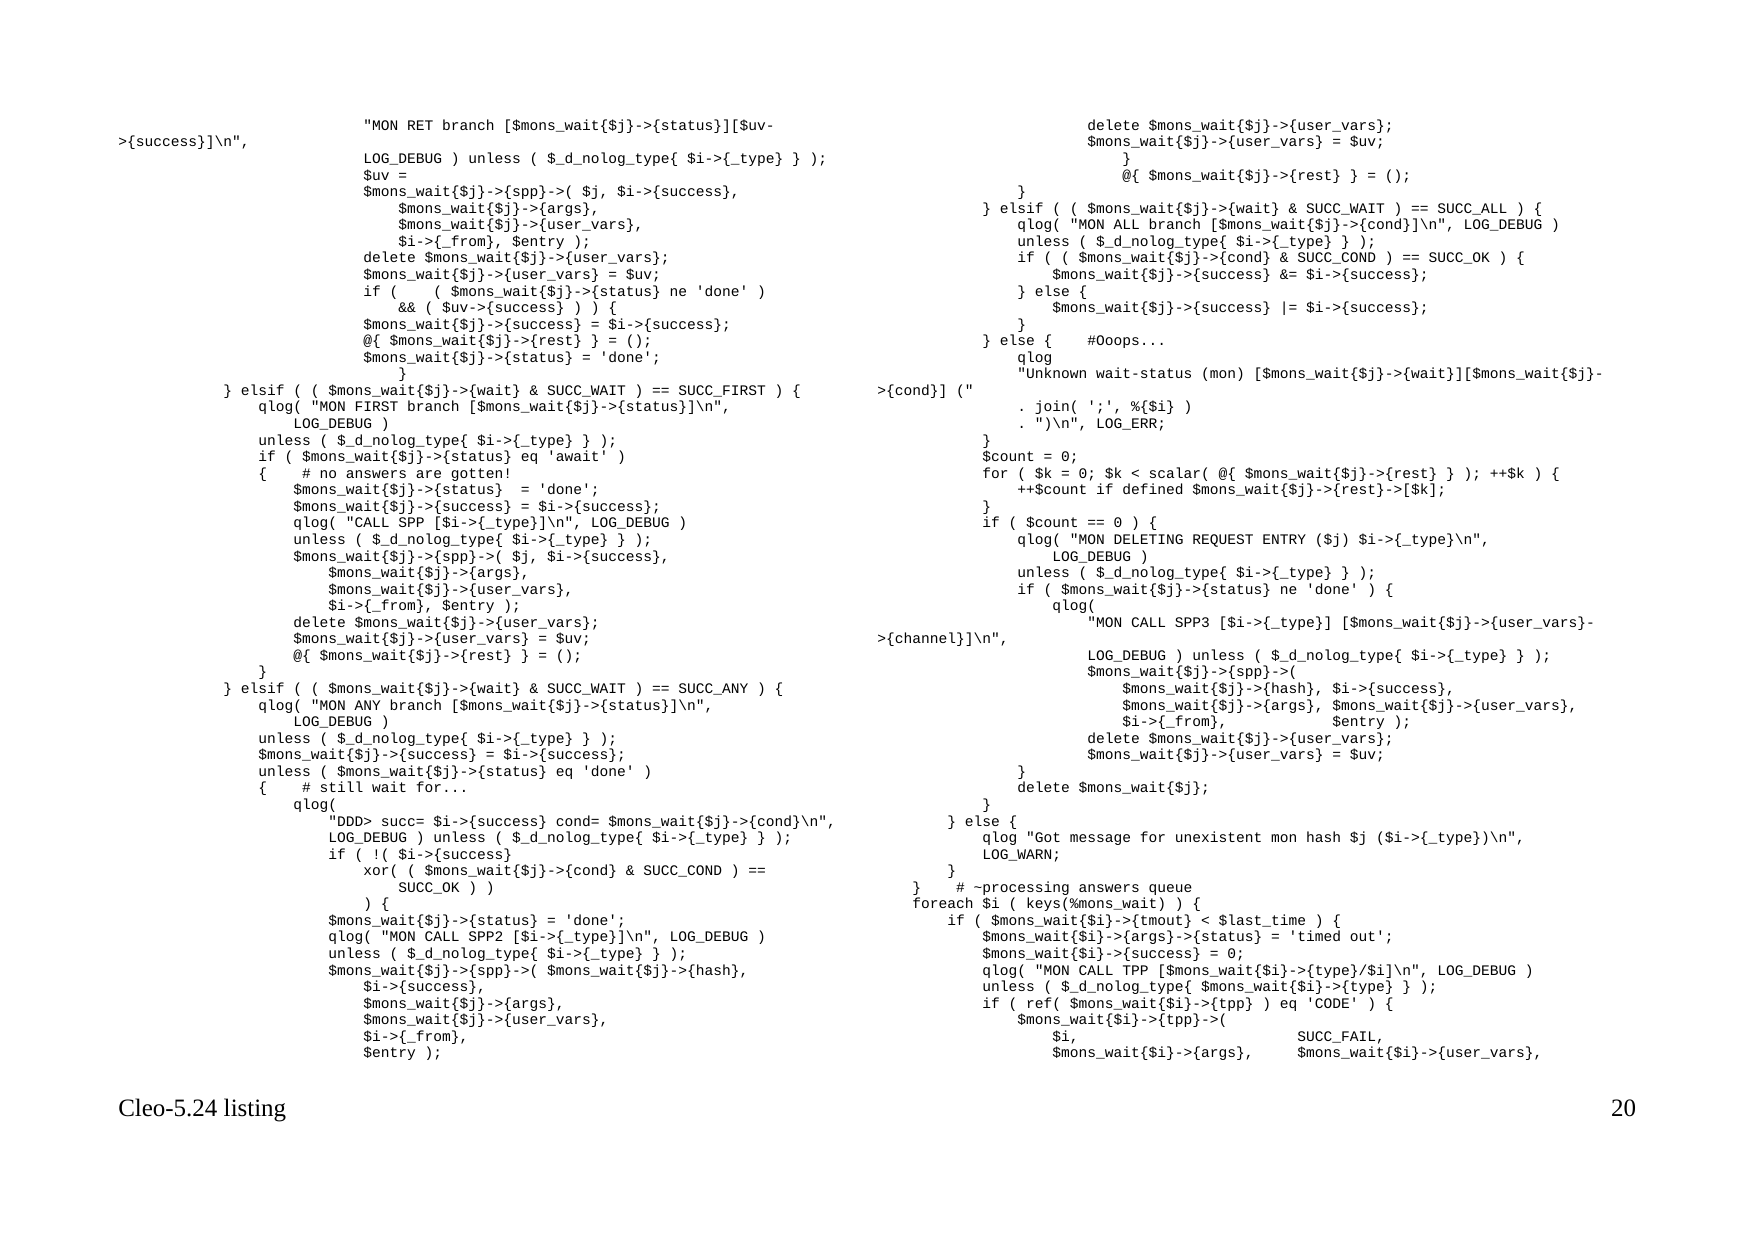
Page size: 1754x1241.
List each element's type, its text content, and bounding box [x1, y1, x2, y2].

text if ( $count == 0 ) { [877, 516, 1636, 532]
text LOG_DEBUG ) [118, 416, 877, 433]
text if ( $mons_wait{$j}->{status} eq 'await' ) [118, 449, 877, 466]
text ) { [118, 897, 877, 913]
text } [877, 151, 1636, 168]
text $count = 0; [877, 449, 1636, 466]
text "MON RET branch [$mons_wait{$j}->{status}][$uv->{success}]\n", [118, 118, 877, 151]
text $i->{_from}, [118, 1029, 877, 1046]
text if ( !( $i->{success} [118, 847, 877, 863]
text qlog( [877, 598, 1636, 615]
text } else { #Ooops... [877, 333, 1636, 350]
text { # no answers are gotten! [118, 466, 877, 482]
text $mons_wait{$j}->{status} = 'done'; [118, 482, 877, 499]
text $entry ); [118, 1046, 877, 1062]
text $mons_wait{$i}->{args}->{status} = 'timed out'; [877, 930, 1636, 946]
text $uv = [118, 168, 877, 184]
text $mons_wait{$j}->{user_vars} = $uv; [877, 747, 1636, 764]
text delete $mons_wait{$j}->{user_vars}; [118, 251, 877, 267]
text "MON CALL SPP3 [$i->{_type}] [$mons_wait{$j}->{user_vars}->{channel}]\n", [877, 615, 1636, 648]
text SUCC_OK ) ) [118, 880, 877, 897]
text qlog( "MON FIRST branch [$mons_wait{$j}->{status}]\n", [118, 400, 877, 416]
text $mons_wait{$j}->{args}, [118, 201, 877, 217]
text . join( ';', %{$i} ) [877, 400, 1636, 416]
text LOG_DEBUG ) unless ( $_d_nolog_type{ $i->{_type} } ); [877, 648, 1636, 665]
text && ( $uv->{success} ) ) { [118, 300, 877, 317]
text $mons_wait{$i}->{tpp}->( [877, 1012, 1636, 1029]
text } [877, 499, 1636, 516]
text $mons_wait{$j}->{spp}->( $j, $i->{success}, [118, 184, 877, 201]
text } elsif ( ( $mons_wait{$j}->{wait} & SUCC_WAIT ) == SUCC_FIRST ) { [118, 383, 877, 400]
text delete $mons_wait{$j}->{user_vars}; [118, 615, 877, 632]
text LOG_DEBUG ) unless ( $_d_nolog_type{ $i->{_type} } ); [118, 830, 877, 847]
text delete $mons_wait{$j}->{user_vars}; [877, 731, 1636, 747]
text if ( ref( $mons_wait{$i}->{tpp} ) eq 'CODE' ) { [877, 996, 1636, 1012]
text unless ( $_d_nolog_type{ $i->{_type} } ); [118, 532, 877, 549]
text delete $mons_wait{$j}->{user_vars}; [877, 118, 1636, 135]
text $i->{_from}, $entry ); [118, 234, 877, 251]
text xor( ( $mons_wait{$j}->{cond} & SUCC_COND ) == [118, 863, 877, 880]
text } [118, 665, 877, 681]
text $mons_wait{$j}->{args}, $mons_wait{$j}->{user_vars}, [877, 698, 1636, 714]
text qlog( "MON DELETING REQUEST ENTRY ($j) $i->{_type}\n", [877, 532, 1636, 549]
text @{ $mons_wait{$j}->{rest} } = (); [118, 648, 877, 665]
text $mons_wait{$j}->{spp}->( [877, 665, 1636, 681]
text "Unknown wait-status (mon) [$mons_wait{$j}->{wait}][$mons_wait{$j}->{cond}] (" [877, 367, 1636, 400]
text } else { [877, 284, 1636, 300]
text LOG_DEBUG ) unless ( $_d_nolog_type{ $i->{_type} } ); [118, 151, 877, 168]
text $mons_wait{$i}->{success} = 0; [877, 946, 1636, 963]
text } else { [877, 814, 1636, 830]
text $mons_wait{$j}->{user_vars} = $uv; [118, 632, 877, 648]
text qlog( "MON ANY branch [$mons_wait{$j}->{status}]\n", [118, 698, 877, 714]
text $mons_wait{$j}->{args}, [118, 996, 877, 1012]
text } elsif ( ( $mons_wait{$j}->{wait} & SUCC_WAIT ) == SUCC_ANY ) { [118, 681, 877, 698]
text unless ( $_d_nolog_type{ $i->{_type} } ); [118, 946, 877, 963]
text qlog [877, 350, 1636, 367]
text $mons_wait{$j}->{spp}->( $j, $i->{success}, [118, 549, 877, 565]
text unless ( $_d_nolog_type{ $i->{_type} } ); [877, 234, 1636, 251]
text } # ~processing answers queue [877, 880, 1636, 897]
text } [877, 317, 1636, 333]
text } [877, 433, 1636, 449]
text $mons_wait{$j}->{success} &= $i->{success}; [877, 267, 1636, 284]
text $i, SUCC_FAIL, [877, 1029, 1636, 1046]
text $mons_wait{$j}->{args}, [118, 565, 877, 582]
text foreach $i ( keys(%mons_wait) ) { [877, 897, 1636, 913]
text unless ( $_d_nolog_type{ $i->{_type} } ); [118, 433, 877, 449]
text } [877, 863, 1636, 880]
text $mons_wait{$j}->{success} = $i->{success}; [118, 747, 877, 764]
text $mons_wait{$j}->{success} |= $i->{success}; [877, 300, 1636, 317]
text $mons_wait{$j}->{success} = $i->{success}; [118, 499, 877, 516]
text } [877, 184, 1636, 201]
text if ( $mons_wait{$j}->{status} ne 'done' ) { [877, 582, 1636, 598]
text } [118, 367, 877, 383]
text qlog( "MON CALL SPP2 [$i->{_type}]\n", LOG_DEBUG ) [118, 930, 877, 946]
text $mons_wait{$j}->{success} = $i->{success}; [118, 317, 877, 333]
text ++$count if defined $mons_wait{$j}->{rest}->[$k]; [877, 482, 1636, 499]
text $mons_wait{$j}->{hash}, $i->{success}, [877, 681, 1636, 698]
text $i->{success}, [118, 979, 877, 996]
text $mons_wait{$j}->{user_vars} = $uv; [118, 267, 877, 284]
text qlog "Got message for unexistent mon hash $j ($i->{_type})\n", [877, 830, 1636, 847]
text LOG_DEBUG ) [118, 714, 877, 731]
text qlog( "CALL SPP [$i->{_type}]\n", LOG_DEBUG ) [118, 516, 877, 532]
text $mons_wait{$j}->{status} = 'done'; [118, 913, 877, 930]
text { # still wait for... [118, 781, 877, 797]
text $mons_wait{$j}->{spp}->( $mons_wait{$j}->{hash}, [118, 963, 877, 979]
text LOG_DEBUG ) [877, 549, 1636, 565]
text qlog( "MON CALL TPP [$mons_wait{$i}->{type}/$i]\n", LOG_DEBUG ) [877, 963, 1636, 979]
text unless ( $_d_nolog_type{ $i->{_type} } ); [118, 731, 877, 747]
text unless ( $_d_nolog_type{ $i->{_type} } ); [877, 565, 1636, 582]
text } [877, 764, 1636, 781]
text if ( ( $mons_wait{$j}->{cond} & SUCC_COND ) == SUCC_OK ) { [877, 251, 1636, 267]
text unless ( $mons_wait{$j}->{status} eq 'done' ) [118, 764, 877, 781]
text } elsif ( ( $mons_wait{$j}->{wait} & SUCC_WAIT ) == SUCC_ALL ) { [877, 201, 1636, 217]
text LOG_WARN; [877, 847, 1636, 863]
text $mons_wait{$i}->{args}, $mons_wait{$i}->{user_vars}, [877, 1046, 1636, 1062]
text qlog( "MON ALL branch [$mons_wait{$j}->{cond}]\n", LOG_DEBUG ) [877, 217, 1636, 234]
text if ( $mons_wait{$i}->{tmout} < $last_time ) { [877, 913, 1636, 930]
text @{ $mons_wait{$j}->{rest} } = (); [877, 168, 1636, 184]
text $mons_wait{$j}->{user_vars}, [118, 217, 877, 234]
text @{ $mons_wait{$j}->{rest} } = (); [118, 333, 877, 350]
text $mons_wait{$j}->{user_vars} = $uv; [877, 135, 1636, 151]
text } [877, 797, 1636, 814]
text $mons_wait{$j}->{user_vars}, [118, 1012, 877, 1029]
text "DDD> succ= $i->{success} cond= $mons_wait{$j}->{cond}\n", [118, 814, 877, 830]
text for ( $k = 0; $k < scalar( @{ $mons_wait{$j}->{rest} } ); ++$k ) { [877, 466, 1636, 482]
text delete $mons_wait{$j}; [877, 781, 1636, 797]
text $i->{_from}, $entry ); [118, 598, 877, 615]
text $mons_wait{$j}->{status} = 'done'; [118, 350, 877, 367]
text qlog( [118, 797, 877, 814]
text . ")\n", LOG_ERR; [877, 416, 1636, 433]
text $mons_wait{$j}->{user_vars}, [118, 582, 877, 598]
text $i->{_from}, $entry ); [877, 714, 1636, 731]
text if ( ( $mons_wait{$j}->{status} ne 'done' ) [118, 284, 877, 300]
text unless ( $_d_nolog_type{ $mons_wait{$i}->{type} } ); [877, 979, 1636, 996]
